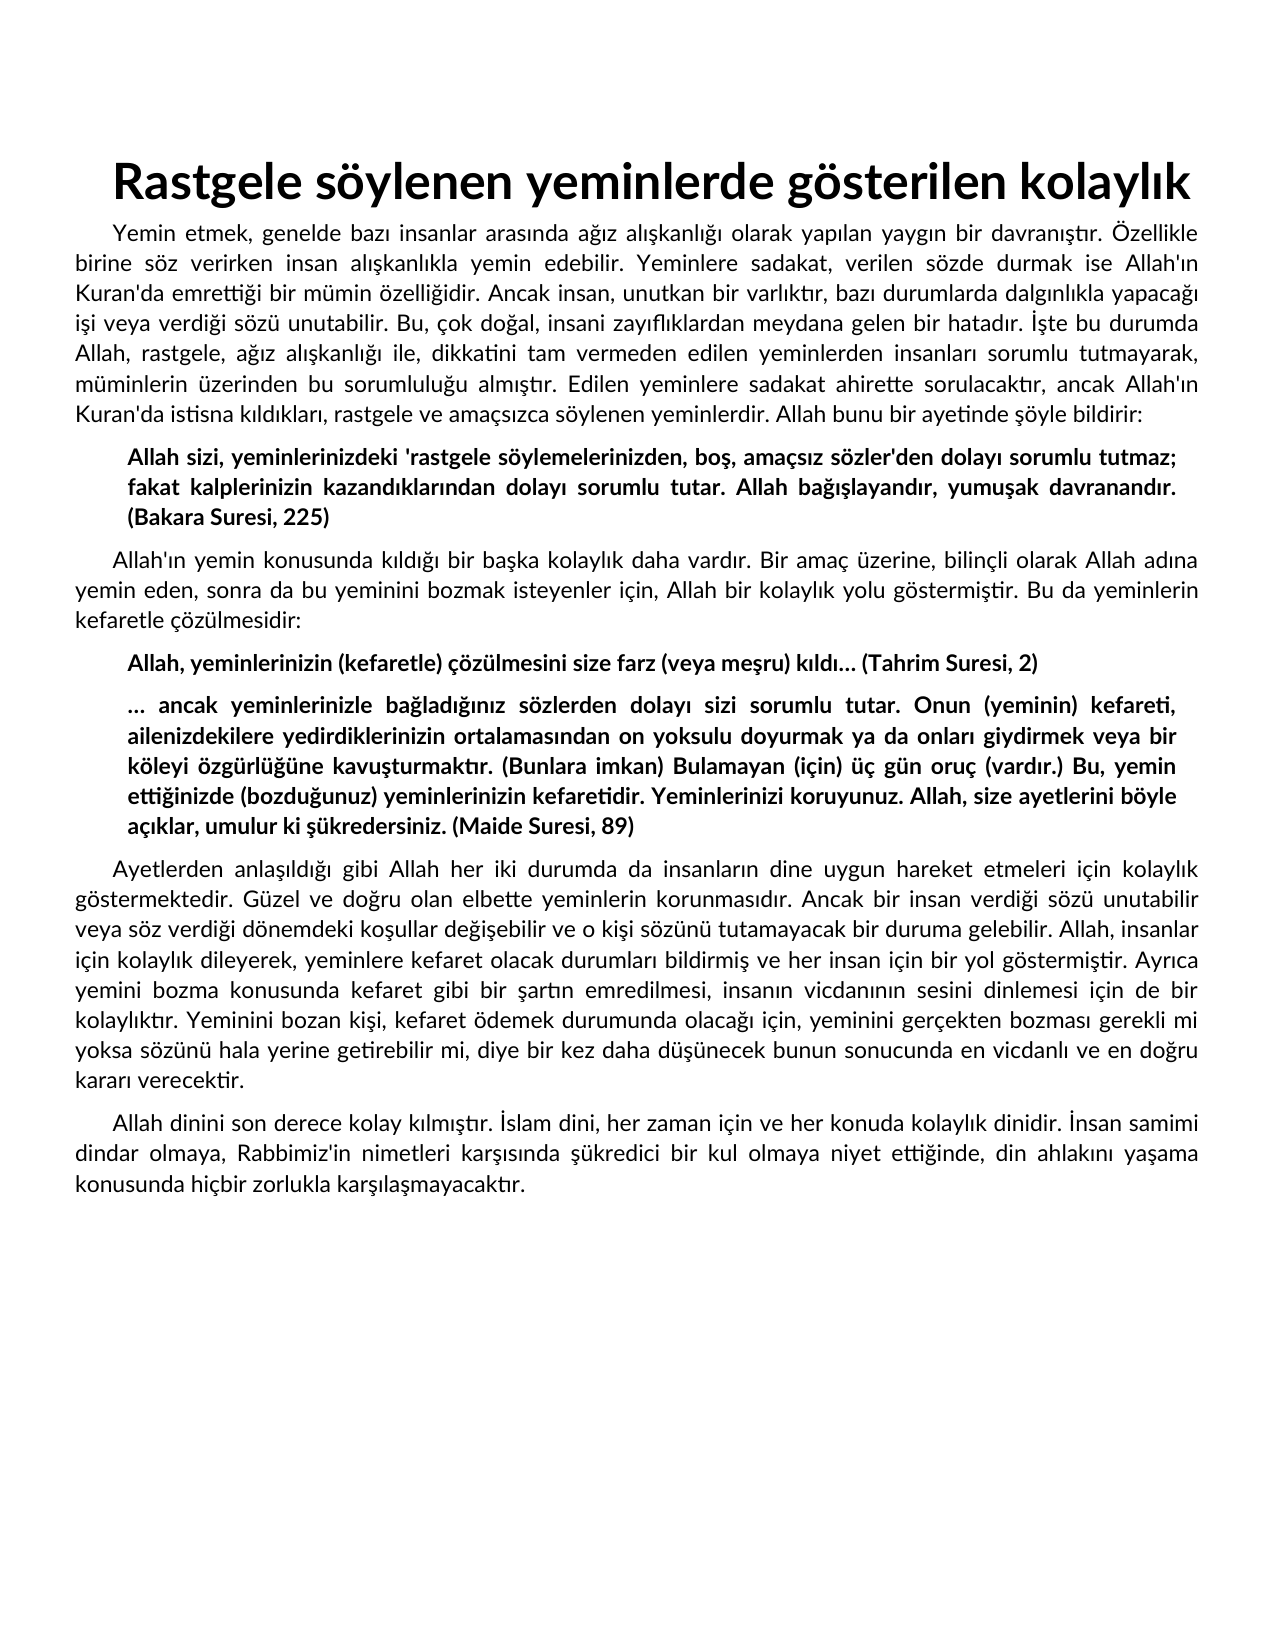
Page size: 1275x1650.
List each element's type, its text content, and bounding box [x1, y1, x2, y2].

text … ancak yeminlerinizle bağladığınız sözlerden dolayı sizi sorumlu tutar. Onun (yeminin) kefareti, ailenizdekilere yedirdiklerinizin ortalamasından on yoksulu doyurmak ya da onları giydirmek veya bir köleyi özgürlüğüne kavuşturmaktır. (Bunlara imkan) Bulamayan (için) üç gün oruç (vardır.) Bu, yemin ettiğinizde (bozduğunuz) yeminlerinizin kefaretidir. Yeminlerinizi koruyunuz. Allah, size ayetlerini böyle açıklar, umulur ki şükredersiniz. (Maide Suresi, 89) [127, 691, 1177, 839]
text Allah'ın yemin konusunda kıldığı bir başka kolaylık daha vardır. Bir amaç üzerine, bilinçli olarak Allah adına yemin eden, sonra da bu yeminini bozmak isteyenler için, Allah bir kolaylık yolu göstermiştir. Bu da yeminlerin kefaretle çözülmesidir: [75, 545, 1200, 633]
text Allah dinini son derece kolay kılmıştır. İslam dini, her zaman için ve her konuda kolaylık dinidir. İnsan samimi dindar olmaya, Rabbimiz'in nimetleri karşısında şükredici bir kul olmaya niyet ettiğinde, din ahlakını yaşama konusunda hiçbir zorlukla karşılaşmayacaktır. [75, 1109, 1200, 1197]
text Allah sizi, yeminlerinizdeki 'rastgele söylemelerinizden, boş, amaçsız sözler'den dolayı sorumlu tutmaz; fakat kalplerinizin kazandıklarından dolayı sorumlu tutar. Allah bağışlayandır, yumuşak davranandır. (Bakara Suresi, 225) [127, 442, 1177, 530]
text Ayetlerden anlaşıldığı gibi Allah her iki durumda da insanların dine uygun hareket etmeleri için kolaylık göstermektedir. Güzel ve doğru olan elbette yeminlerin korunmasıdır. Ancak bir insan verdiği sözü unutabilir veya söz verdiği dönemdeki koşullar değişebilir ve o kişi sözünü tutamayacak bir duruma gelebilir. Allah, insanlar için kolaylık dileyerek, yeminlere kefaret olacak durumları bildirmiş ve her insan için bir yol göstermiştir. Ayrıca yemini bozma konusunda kefaret gibi bir şartın emredilmesi, insanın vicdanının sesini dinlemesi için de bir kolaylıktır. Yeminini bozan kişi, kefaret ödemek durumunda olacağı için, yeminini gerçekten bozması gerekli mi yoksa sözünü hala yerine getirebilir mi, diye bir kez daha düşünecek bunun sonucunda en vicdanlı ve en doğru kararı verecektir. [75, 855, 1200, 1094]
text Yemin etmek, genelde bazı insanlar arasında ağız alışkanlığı olarak yapılan yaygın bir davranıştır. Özellikle birine söz verirken insan alışkanlıkla yemin edebilir. Yeminlere sadakat, verilen sözde durmak ise Allah'ın Kuran'da emrettiği bir mümin özelliğidir. Ancak insan, unutkan bir varlıktır, bazı durumlarda dalgınlıkla yapacağı işi veya verdiği sözü unutabilir. Bu, çok doğal, insani zayıflıklardan meydana gelen bir hatadır. İşte bu durumda Allah, rastgele, ağız alışkanlığı ile, dikkatini tam vermeden edilen yeminlerden insanları sorumlu tutmayarak, müminlerin üzerinden bu sorumluluğu almıştır. Edilen yeminlere sadakat ahirette sorulacaktır, ancak Allah'ın Kuran'da istisna kıldıkları, rastgele ve amaçsızca söylenen yeminlerdir. Allah bunu bir ayetinde şöyle bildirir: [75, 218, 1200, 427]
subtitle Rastgele söylenen yeminlerde gösterilen kolaylık [112, 150, 1200, 210]
text Allah, yeminlerinizin (kefaretle) çözülmesini size farz (veya meşru) kıldı… (Tahrim Suresi, 2) [127, 648, 1177, 676]
